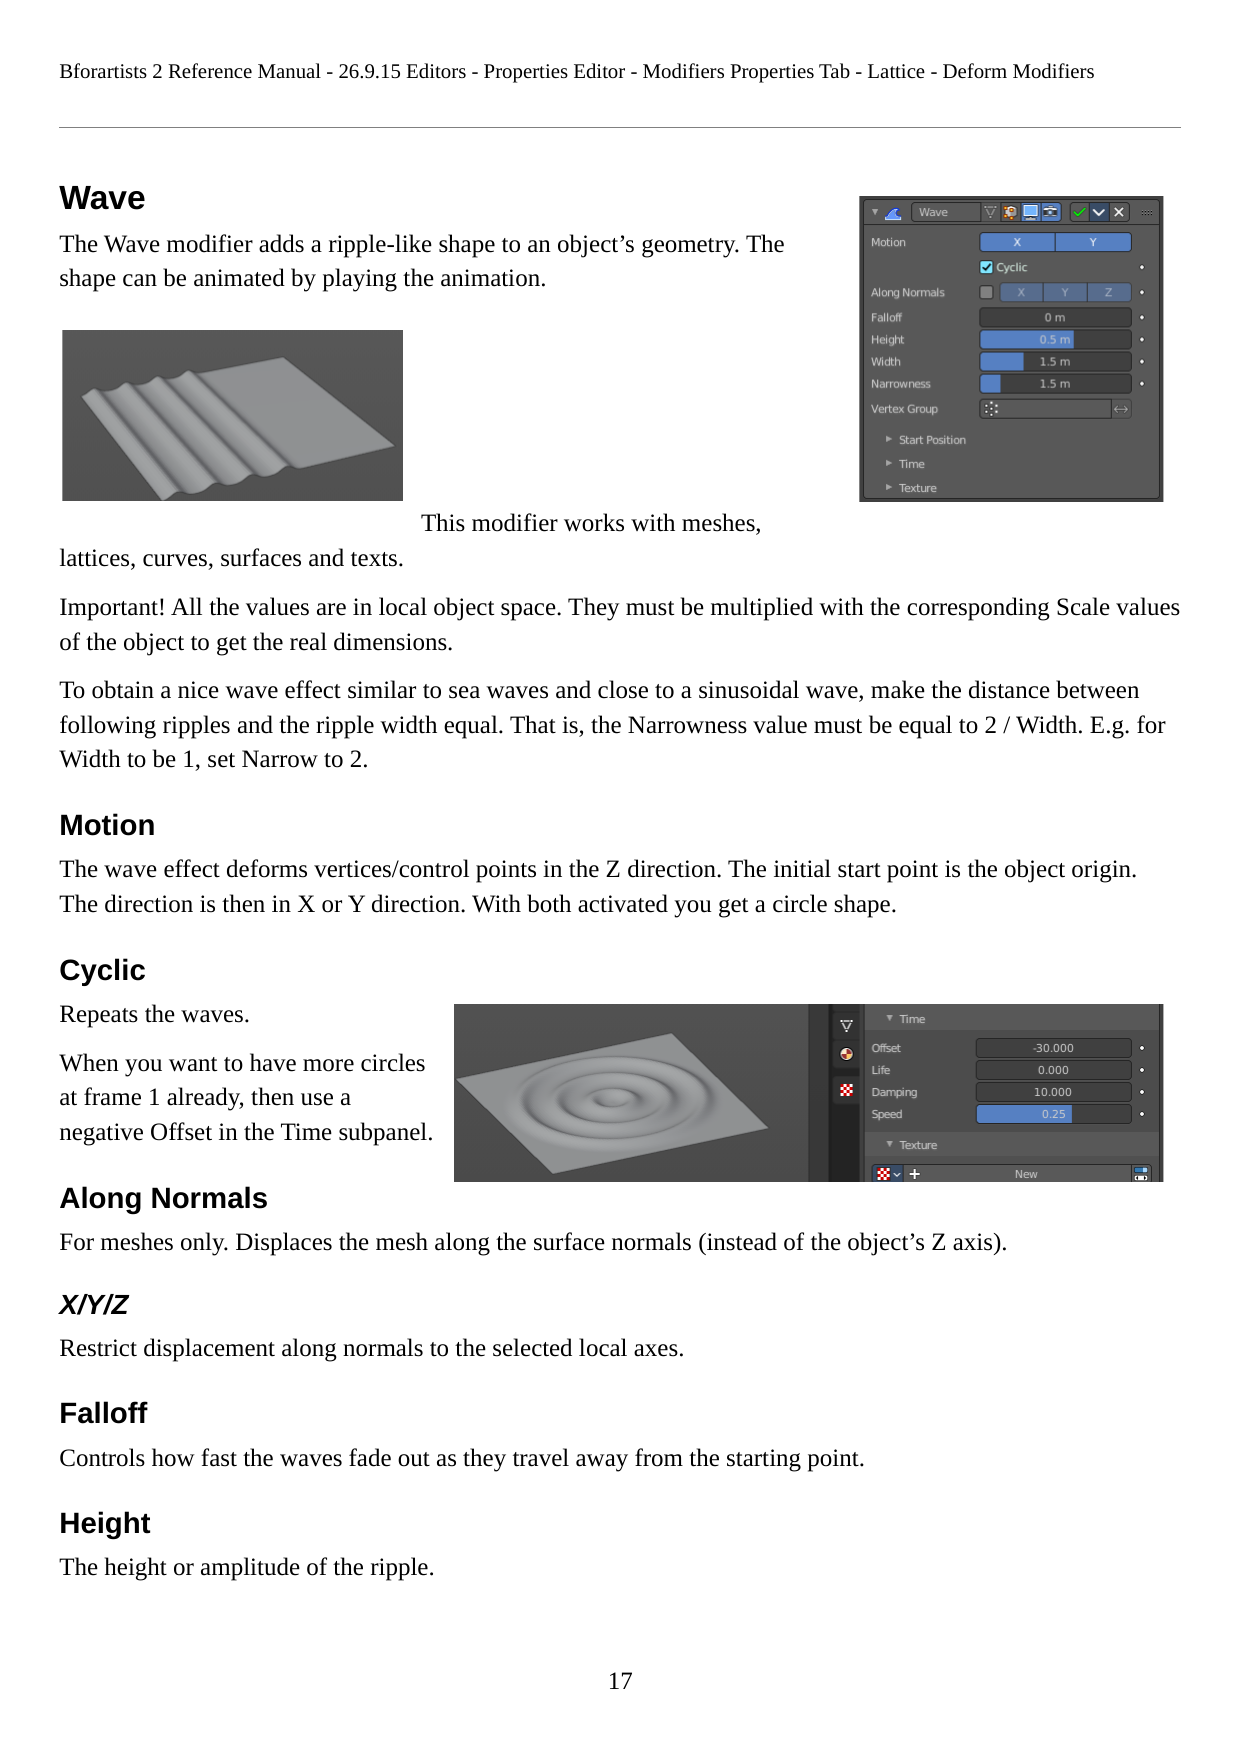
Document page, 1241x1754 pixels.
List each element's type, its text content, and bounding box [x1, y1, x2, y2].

subtitle Height [59, 1506, 1181, 1540]
text When you want to have more circles at frame 1 already, then use a negative Offset in the Time subpanel. [59, 1048, 454, 1146]
subtitle Along Normals [59, 1181, 1181, 1214]
subtitle Motion [59, 808, 1181, 842]
text Important! All the values are in local object space. They must be multiplied with the corresponding Scale values of the object to get the real dimensions. [59, 592, 1181, 655]
picture [454, 1004, 1164, 1182]
text For meshes only. Displaces the mesh along the surface normals (instead of the object’s Z axis). [59, 1227, 1181, 1256]
picture [62, 330, 403, 501]
text The Wave modifier adds a ripple-like shape to an object’s geometry. The shape can be animated by playing the animation. [59, 229, 859, 292]
text This modifier works with meshes, lattices, curves, surfaces and texts. [59, 508, 1181, 572]
text Restrict displacement along normals to the selected local axes. [59, 1333, 1181, 1361]
text To obtain a nice wave effect similar to sea waves and close to a sinusoidal wave, make the distance between following ripples and the ripple width equal. That is, the Narrowness value must be equal to 2 / Width. E.g. for Width to be 1, set Narrow to 2. [59, 676, 1181, 773]
text Repeats the waves. [59, 999, 1181, 1028]
subtitle X/Y/Z [59, 1288, 1181, 1320]
text The wave effect deforms vertices/control points in the Z direction. The initial start point is the object origin. The direction is then in X or Y direction. With both activated you get a circle shape. [59, 854, 1181, 918]
subtitle Cyclic [59, 953, 1181, 986]
subtitle Falloff [59, 1396, 1181, 1430]
subtitle Wave [59, 178, 1181, 216]
text The height or amplitude of the ripple. [59, 1552, 1181, 1581]
picture [859, 196, 1164, 502]
text Controls how fast the waves fade out as they travel away from the starting point. [59, 1443, 1181, 1471]
